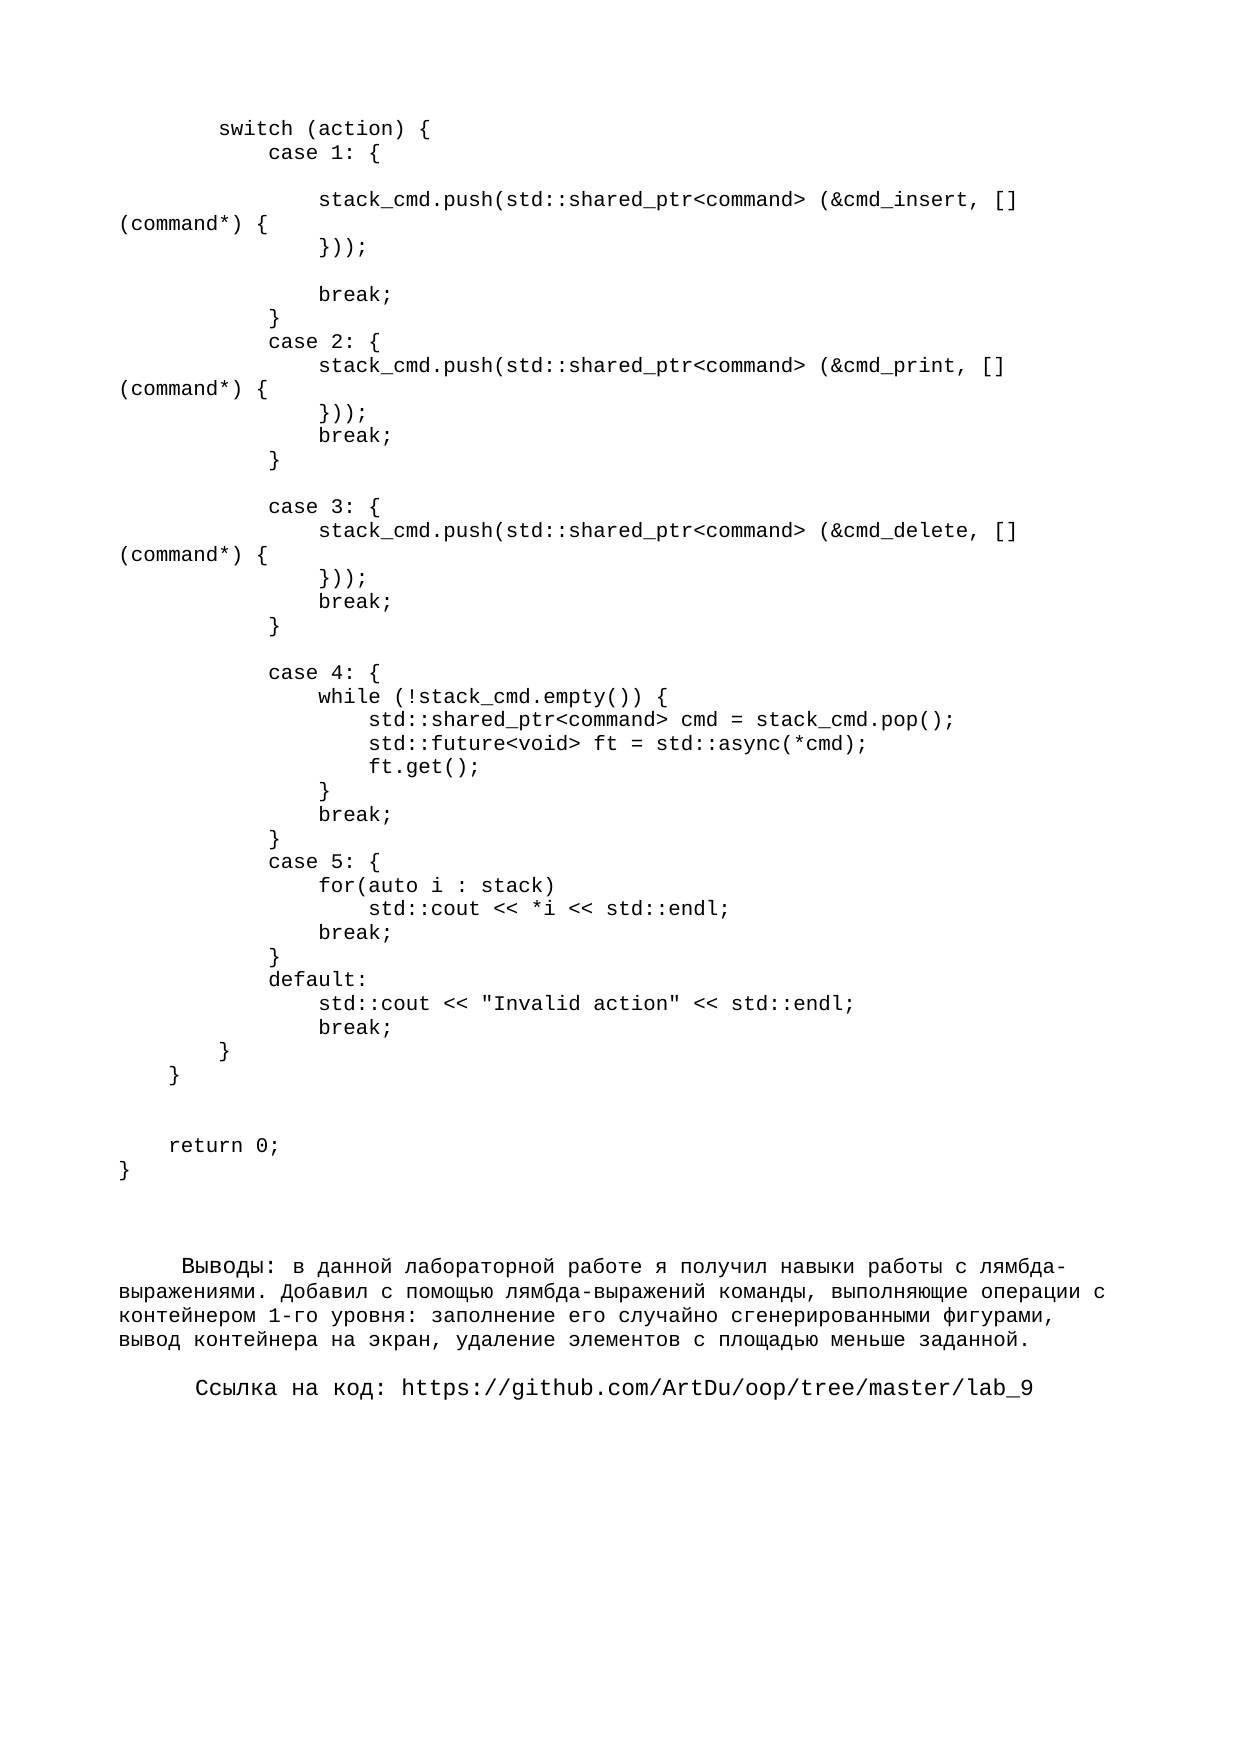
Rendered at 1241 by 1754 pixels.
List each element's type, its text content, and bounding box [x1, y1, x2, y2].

text } [118, 827, 1122, 851]
text std::shared_ptr<command> cmd = stack_cmd.pop(); [118, 709, 1122, 733]
text break; [118, 804, 1122, 827]
text switch (action) { [118, 118, 1122, 142]
text })); [118, 402, 1122, 426]
text return 0; [118, 1135, 1122, 1158]
text ft.get(); [118, 757, 1122, 780]
text } [118, 1158, 1122, 1182]
text std::future<void> ft = std::async(*cmd); [118, 733, 1122, 757]
text break; [118, 922, 1122, 946]
text for(auto i : stack) [118, 875, 1122, 898]
text case 3: { [118, 496, 1122, 520]
text } [118, 1040, 1122, 1064]
text Ссылка на код: https://github.com/ArtDu/oop/tree/master/lab_9 [118, 1376, 1122, 1402]
text } [118, 449, 1122, 473]
text break; [118, 284, 1122, 307]
text } [118, 1064, 1122, 1088]
text })); [118, 236, 1122, 260]
text stack_cmd.push(std::shared_ptr<command> (&cmd_insert, [](command*) { [118, 189, 1122, 236]
text break; [118, 1017, 1122, 1040]
text std::cout << "Invalid action" << std::endl; [118, 993, 1122, 1017]
text Выводы: в данной лабораторной работе я получил навыки работы с лямбда-выражениями. Добавил с помощью лямбда-выражений команды, выполняющие операции с контейнером 1-го уровня: заполнение его случайно сгенерированными фигурами, вывод контейнера на экран, удаление элементов с площадью меньше заданной. [118, 1253, 1122, 1352]
text case 1: { [118, 142, 1122, 165]
text default: [118, 969, 1122, 993]
text })); [118, 567, 1122, 591]
text break; [118, 591, 1122, 615]
text std::cout << *i << std::endl; [118, 898, 1122, 922]
text stack_cmd.push(std::shared_ptr<command> (&cmd_delete, [](command*) { [118, 520, 1122, 567]
text } [118, 946, 1122, 969]
text stack_cmd.push(std::shared_ptr<command> (&cmd_print, [](command*) { [118, 354, 1122, 402]
text } [118, 780, 1122, 804]
text } [118, 615, 1122, 638]
text case 4: { [118, 662, 1122, 686]
text } [118, 307, 1122, 331]
text break; [118, 426, 1122, 449]
text case 2: { [118, 331, 1122, 354]
text case 5: { [118, 851, 1122, 875]
text while (!stack_cmd.empty()) { [118, 686, 1122, 709]
